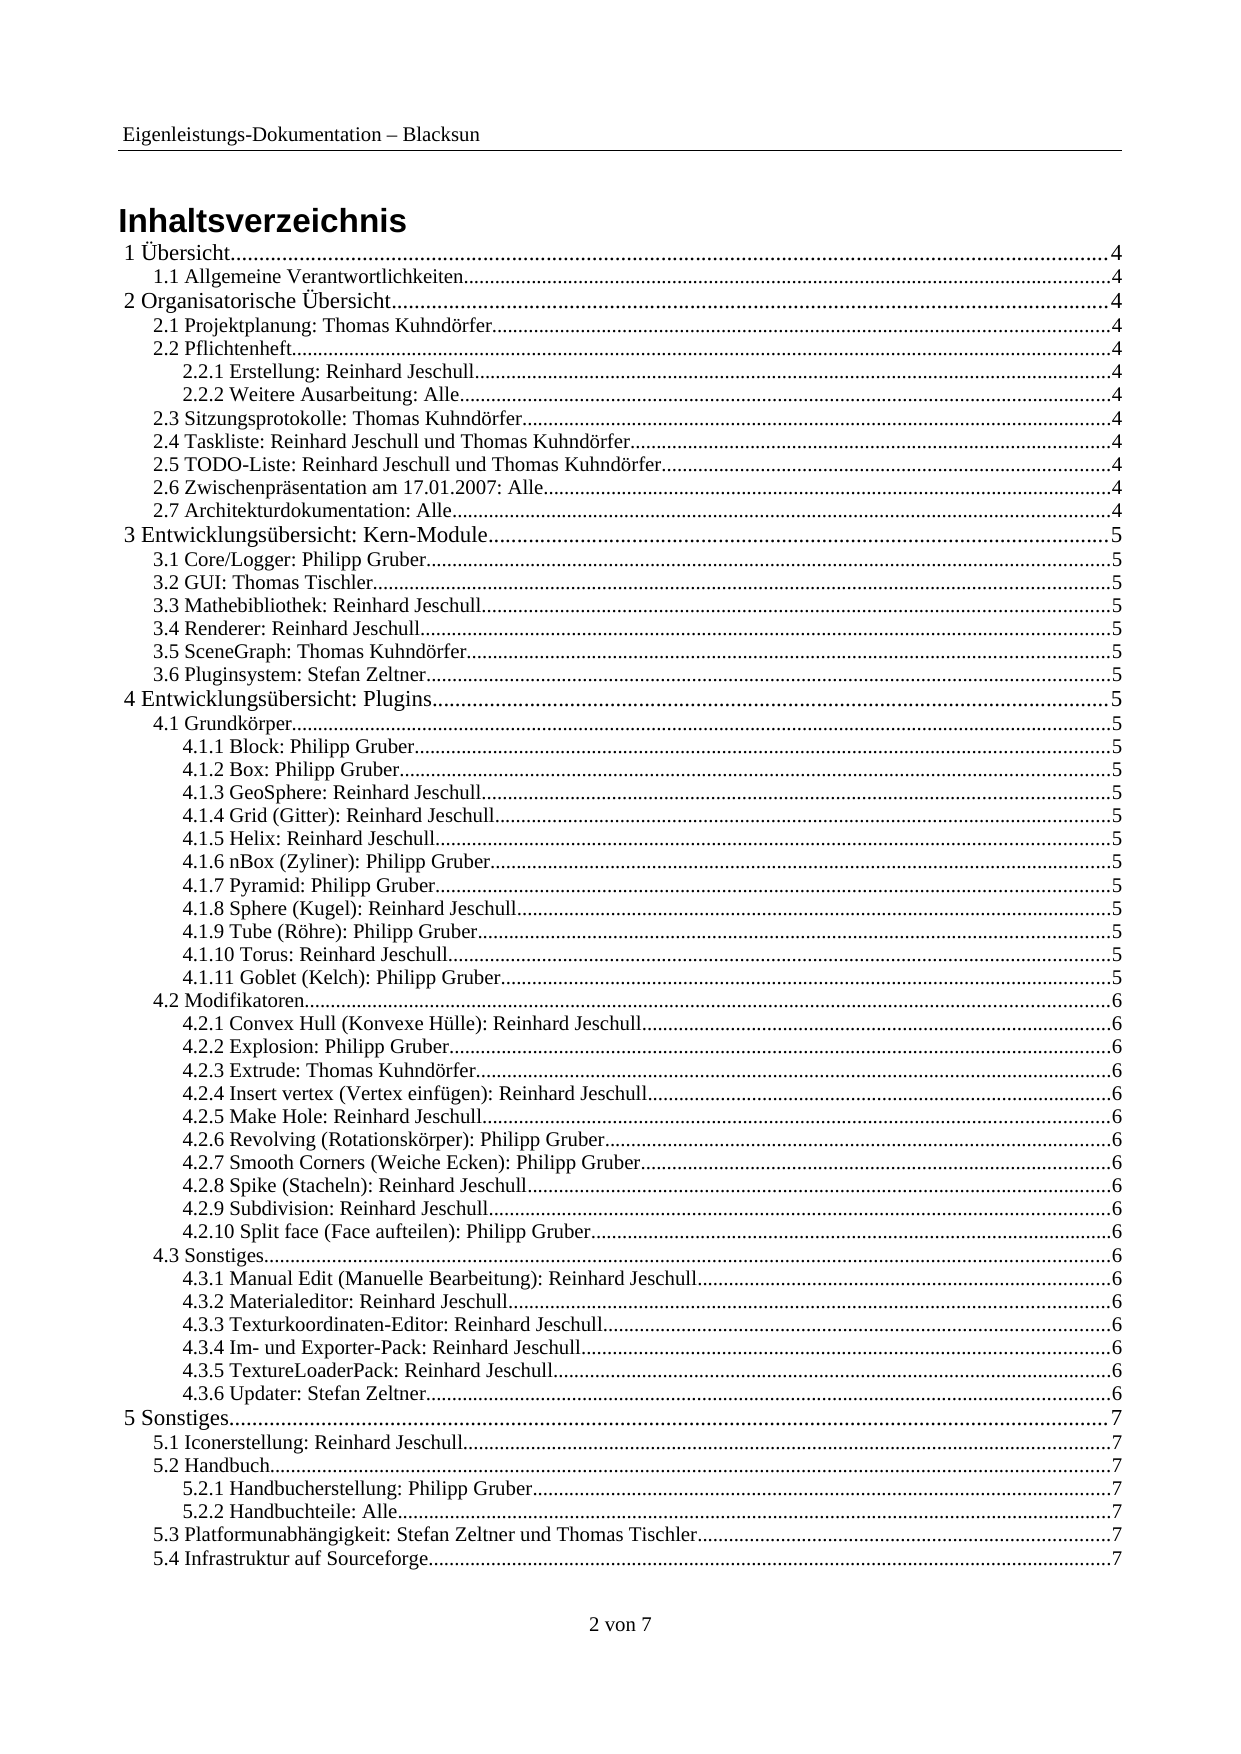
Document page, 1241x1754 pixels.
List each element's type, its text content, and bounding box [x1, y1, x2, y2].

text 4.1.2 Box: Philipp Gruber 5 [177, 758, 1122, 781]
text 4.1.6 nBox (Zyliner): Philipp Gruber 5 [177, 850, 1122, 873]
text 4.2.10 Split face (Face aufteilen): Philipp Gruber 6 [177, 1220, 1122, 1243]
text 4.3.4 Im- und Exporter-Pack: Reinhard Jeschull 6 [177, 1336, 1122, 1359]
text 4.2.1 Convex Hull (Konvexe Hülle): Reinhard Jeschull 6 [177, 1012, 1122, 1035]
text 2.2.1 Erstellung: Reinhard Jeschull 4 [177, 360, 1122, 383]
text 5.1 Iconerstellung: Reinhard Jeschull 7 [148, 1431, 1122, 1454]
text 4.2.4 Insert vertex (Vertex einfügen): Reinhard Jeschull 6 [177, 1082, 1122, 1105]
text 2.3 Sitzungsprotokolle: Thomas Kuhndörfer 4 [148, 406, 1122, 429]
text 4.1 Grundkörper 5 [148, 712, 1122, 735]
text 4.1.11 Goblet (Kelch): Philipp Gruber 5 [177, 966, 1122, 989]
text 4.1.5 Helix: Reinhard Jeschull 5 [177, 827, 1122, 850]
text 1.1 Allgemeine Verantwortlichkeiten 4 [148, 265, 1122, 288]
text 4.3.5 TextureLoaderPack: Reinhard Jeschull 6 [177, 1359, 1122, 1382]
text 4.2.6 Revolving (Rotationskörper): Philipp Gruber 6 [177, 1128, 1122, 1151]
text 5.3 Platformunabhängigkeit: Stefan Zeltner und Thomas Tischler 7 [148, 1523, 1122, 1546]
text 2.2.2 Weitere Ausarbeitung: Alle 4 [177, 383, 1122, 406]
text 4.1.8 Sphere (Kugel): Reinhard Jeschull 5 [177, 897, 1122, 920]
text 4.3.3 Texturkoordinaten-Editor: Reinhard Jeschull 6 [177, 1313, 1122, 1336]
text 4.2.7 Smooth Corners (Weiche Ecken): Philipp Gruber 6 [177, 1151, 1122, 1174]
text 2 Organisatorische Übersicht 4 [118, 288, 1122, 314]
text 2.1 Projektplanung: Thomas Kuhndörfer 4 [148, 314, 1122, 337]
text 4.1.1 Block: Philipp Gruber 5 [177, 735, 1122, 758]
text 3.6 Pluginsystem: Stefan Zeltner 5 [148, 663, 1122, 686]
text 2.7 Architekturdokumentation: Alle 4 [148, 499, 1122, 522]
text 3.2 GUI: Thomas Tischler 5 [148, 571, 1122, 594]
text 4.2.5 Make Hole: Reinhard Jeschull 6 [177, 1105, 1122, 1128]
text 3.1 Core/Logger: Philipp Gruber 5 [148, 547, 1122, 571]
text 3.5 SceneGraph: Thomas Kuhndörfer 5 [148, 640, 1122, 663]
text 4.1.3 GeoSphere: Reinhard Jeschull 5 [177, 781, 1122, 804]
text 2.2 Pflichtenheft 4 [148, 337, 1122, 360]
text 2.4 Taskliste: Reinhard Jeschull und Thomas Kuhndörfer 4 [148, 429, 1122, 453]
text 4.3 Sonstiges 6 [148, 1243, 1122, 1267]
text 5.2.1 Handbucherstellung: Philipp Gruber 7 [177, 1477, 1122, 1500]
text 5.4 Infrastruktur auf Sourceforge 7 [148, 1546, 1122, 1569]
text 4.3.2 Materialeditor: Reinhard Jeschull 6 [177, 1290, 1122, 1313]
text 3 Entwicklungsübersicht: Kern-Module 5 [118, 522, 1122, 547]
text 5.2 Handbuch 7 [148, 1454, 1122, 1477]
text 4.2.2 Explosion: Philipp Gruber 6 [177, 1035, 1122, 1058]
subtitle Inhaltsverzeichnis [118, 203, 1122, 240]
text 4.3.6 Updater: Stefan Zeltner 6 [177, 1382, 1122, 1405]
text 4.3.1 Manual Edit (Manuelle Bearbeitung): Reinhard Jeschull 6 [177, 1267, 1122, 1290]
text 4.2.3 Extrude: Thomas Kuhndörfer 6 [177, 1058, 1122, 1082]
text 4.2.9 Subdivision: Reinhard Jeschull 6 [177, 1197, 1122, 1220]
text 4.1.7 Pyramid: Philipp Gruber 5 [177, 873, 1122, 897]
text 3.3 Mathebibliothek: Reinhard Jeschull 5 [148, 594, 1122, 617]
text 5 Sonstiges 7 [118, 1405, 1122, 1431]
text 5.2.2 Handbuchteile: Alle 7 [177, 1500, 1122, 1523]
text 4 Entwicklungsübersicht: Plugins 5 [118, 686, 1122, 712]
text 4.1.9 Tube (Röhre): Philipp Gruber 5 [177, 920, 1122, 943]
text 2.6 Zwischenpräsentation am 17.01.2007: Alle 4 [148, 476, 1122, 499]
text 1 Übersicht 4 [118, 240, 1122, 265]
text 4.2 Modifikatoren 6 [148, 989, 1122, 1012]
text 4.2.8 Spike (Stacheln): Reinhard Jeschull 6 [177, 1174, 1122, 1197]
text 2.5 TODO-Liste: Reinhard Jeschull und Thomas Kuhndörfer 4 [148, 453, 1122, 476]
text 3.4 Renderer: Reinhard Jeschull 5 [148, 617, 1122, 640]
text 4.1.10 Torus: Reinhard Jeschull 5 [177, 943, 1122, 966]
text 4.1.4 Grid (Gitter): Reinhard Jeschull 5 [177, 804, 1122, 827]
